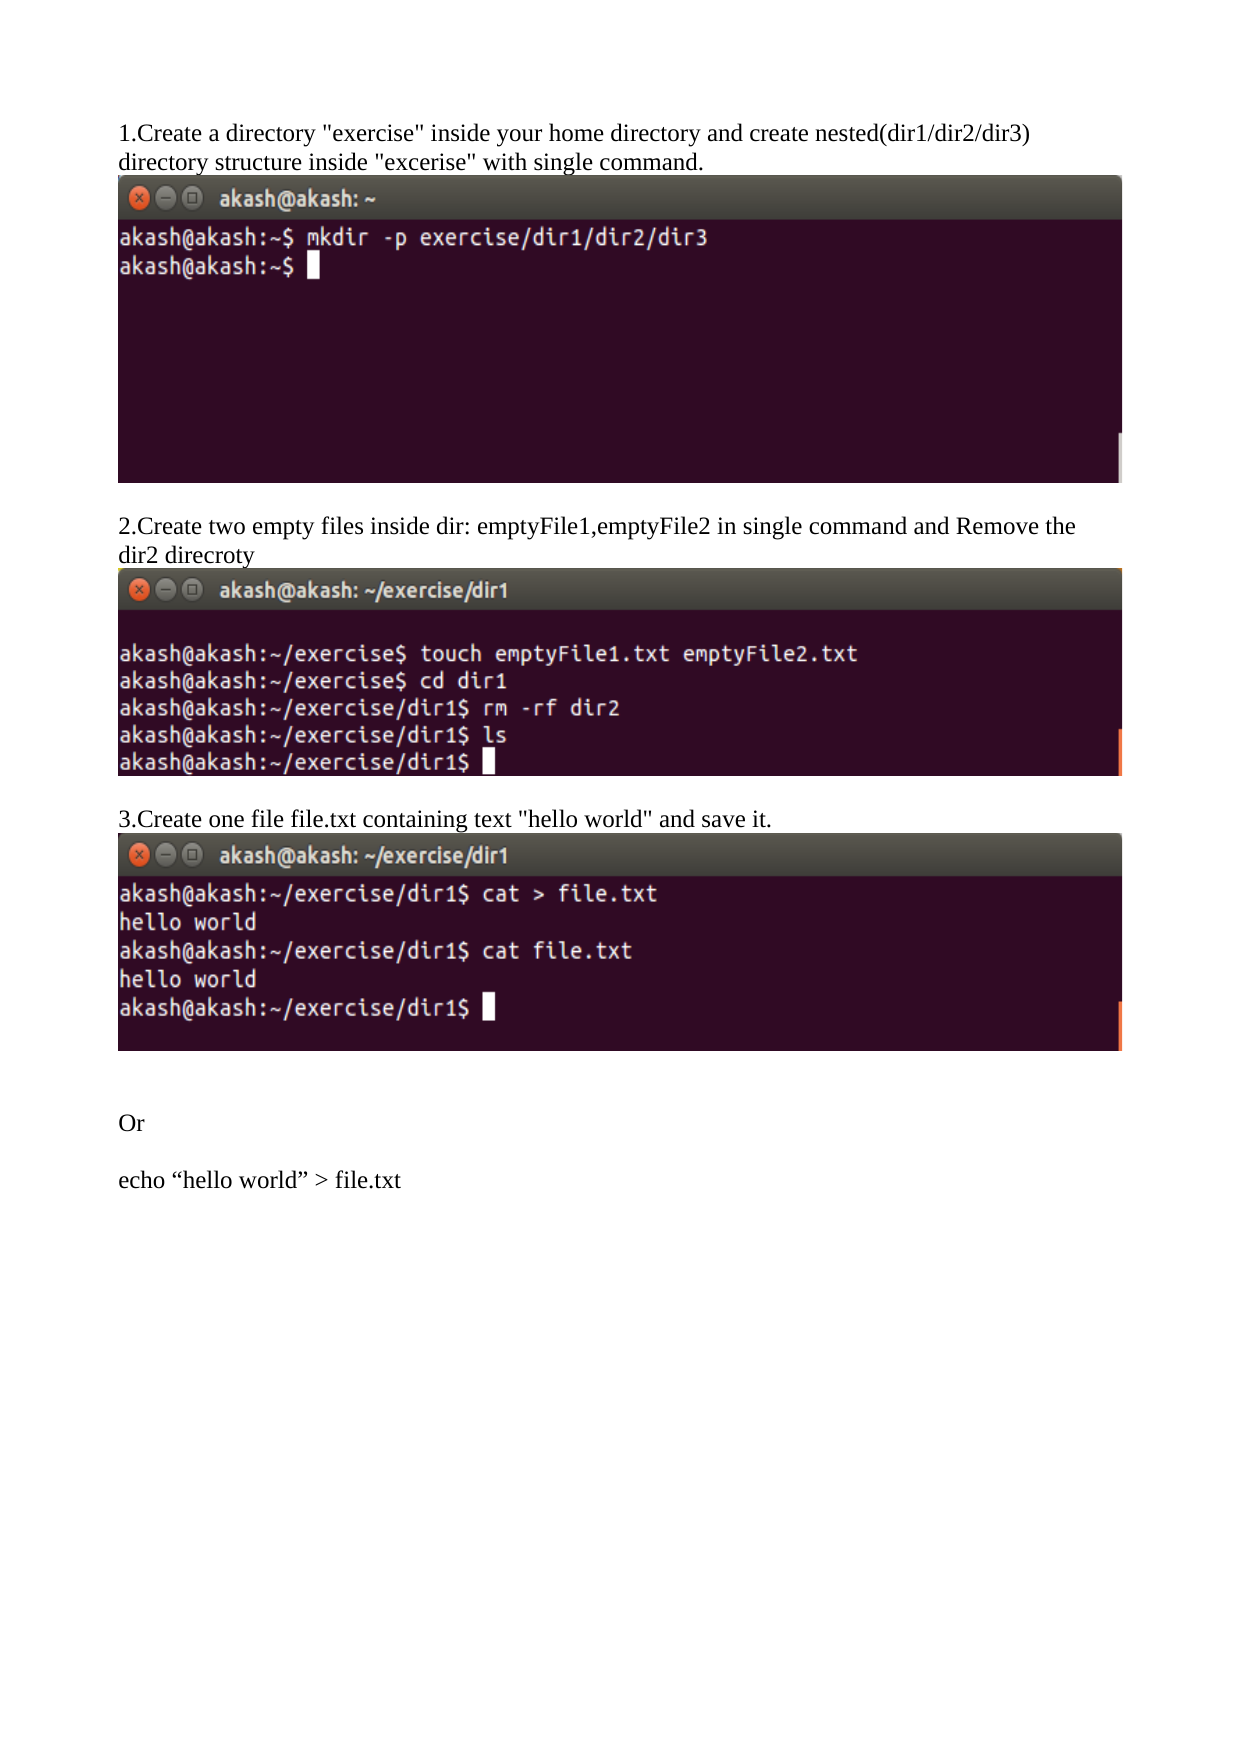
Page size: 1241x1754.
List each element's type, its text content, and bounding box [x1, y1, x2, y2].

text Or [118, 1108, 1122, 1137]
picture [118, 175, 1123, 483]
text echo “hello world” > file.txt [118, 1165, 1122, 1194]
text 2.Create two empty files inside dir: emptyFile1,emptyFile2 in single command and Remove the dir2 direcroty [118, 511, 1122, 568]
picture [118, 833, 1123, 1051]
picture [118, 568, 1123, 776]
text 3.Create one file file.txt containing text "hello world" and save it. [118, 804, 1122, 833]
text 1.Create a directory "exercise" inside your home directory and create nested(dir1/dir2/dir3) directory structure inside "excerise" with single command. [118, 118, 1122, 175]
